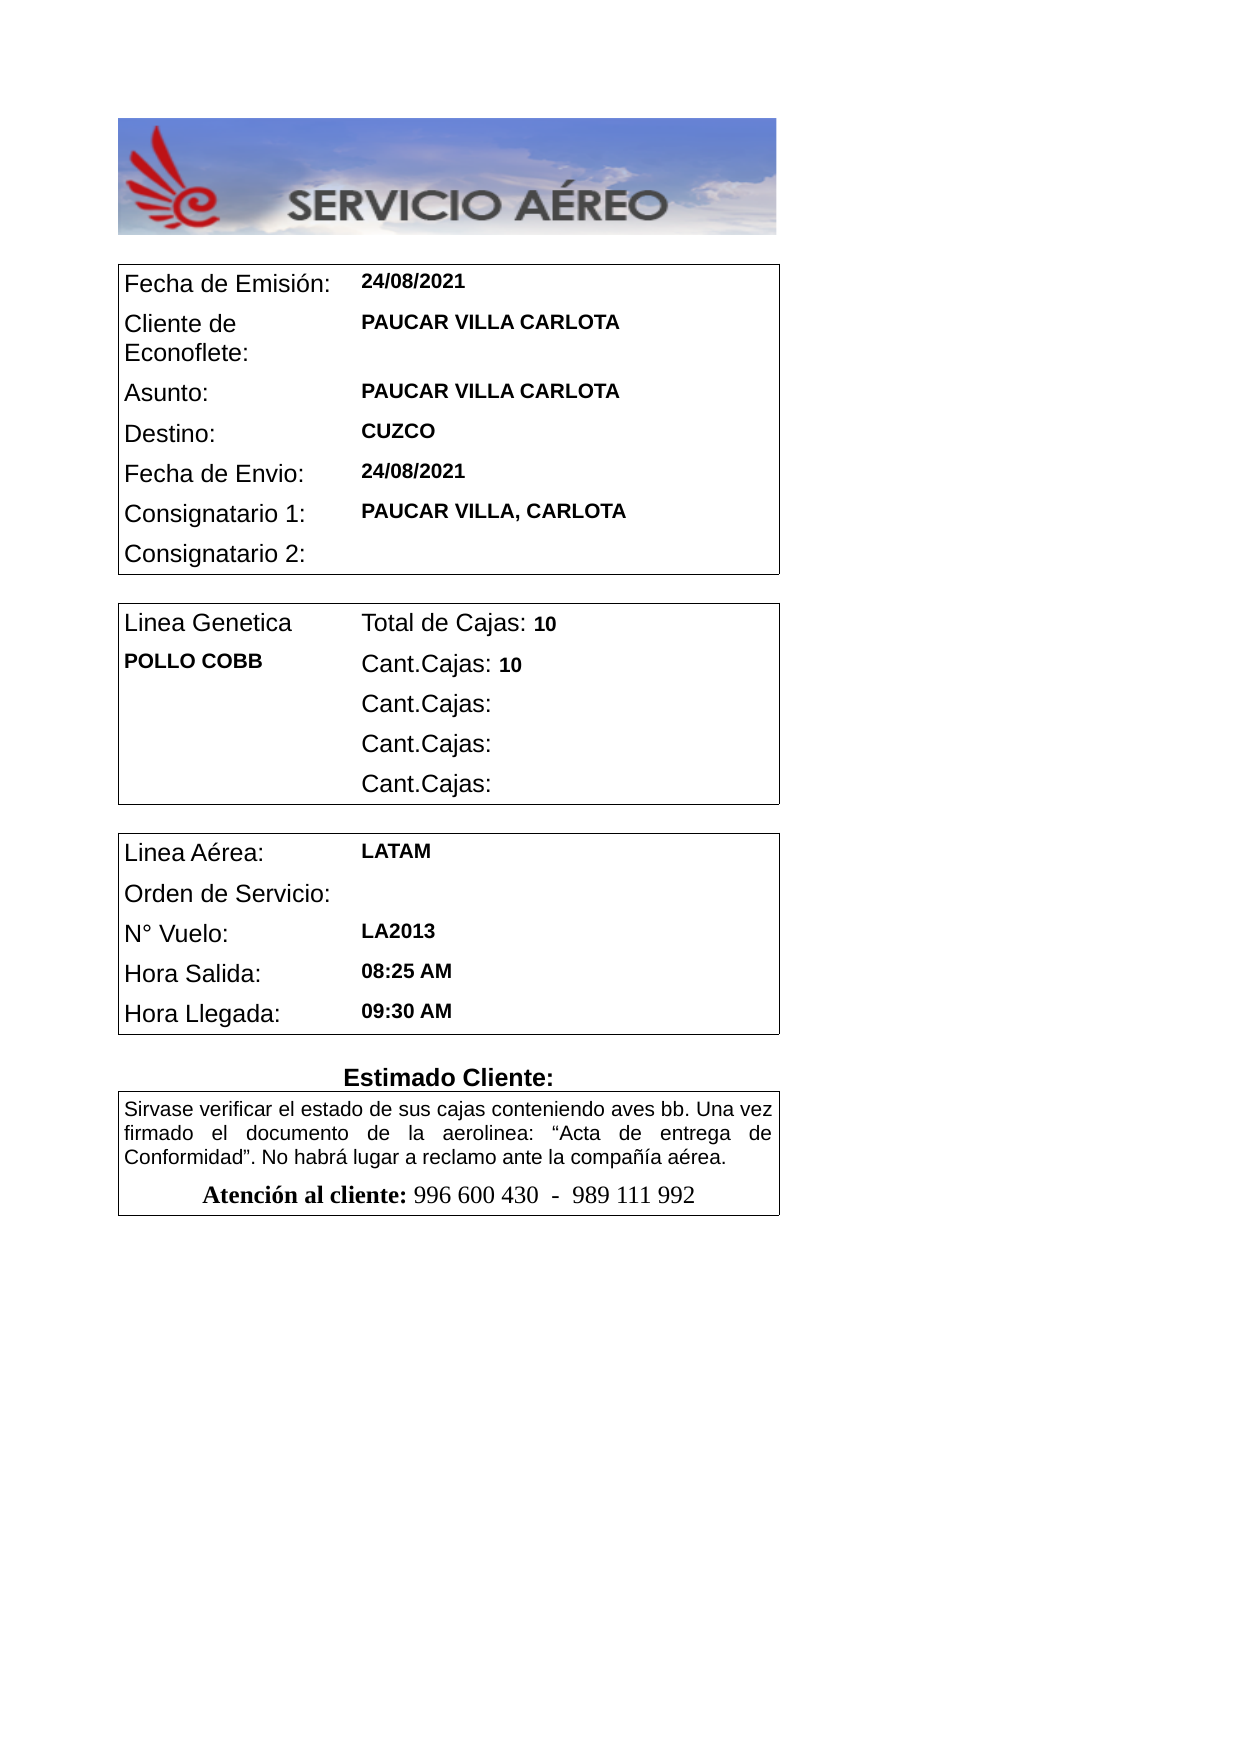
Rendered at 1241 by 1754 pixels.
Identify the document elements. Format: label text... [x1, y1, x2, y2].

table_cell Consignatario 1: [119, 493, 356, 533]
table_cell [119, 723, 356, 763]
table_cell CUZCO [356, 413, 779, 453]
table_cell [356, 534, 779, 574]
table_header Fecha de Emisión: [119, 265, 356, 304]
table_cell Sirvase verificar el estado de sus cajas conteniendo aves bb. Una vez firmado el documento de la aerolinea: “Acta de entrega de Conformidad”. No habrá lugar a reclamo ante la compañía aérea. [119, 1092, 779, 1175]
picture [118, 118, 777, 235]
table_cell Cant.Cajas: [356, 683, 779, 723]
table_cell Linea Genetica [119, 604, 356, 643]
table_cell [118, 805, 356, 833]
table_cell 08:25 AM [356, 953, 779, 993]
table_cell 24/08/2021 [356, 453, 779, 493]
table_cell Estimado Cliente: [118, 1035, 779, 1091]
table_cell Cant.Cajas: [356, 723, 779, 763]
table_cell Total de Cajas: 10 [356, 604, 779, 643]
table_cell [118, 575, 356, 603]
table_cell POLLO COBB [119, 643, 356, 683]
table_cell Hora Salida: [119, 953, 356, 993]
table_cell [356, 805, 779, 833]
table_cell Atención al cliente: 996 600 430 - 989 111 992 [119, 1175, 779, 1215]
table_cell Asunto: [119, 373, 356, 413]
table_cell Cant.Cajas: [356, 764, 779, 804]
table_cell LA2013 [356, 913, 779, 953]
table_header 24/08/2021 [356, 265, 779, 304]
table_cell PAUCAR VILLA CARLOTA [356, 304, 779, 373]
table_cell Destino: [119, 413, 356, 453]
table_cell [356, 575, 779, 603]
table_cell [119, 683, 356, 723]
table_cell Cliente de Econoflete: [119, 304, 356, 373]
table_cell [356, 873, 779, 913]
table_cell 09:30 AM [356, 994, 779, 1034]
table_cell Linea Aérea: [119, 834, 356, 873]
table_cell Consignatario 2: [119, 534, 356, 574]
table_cell Fecha de Envio: [119, 453, 356, 493]
table_cell N° Vuelo: [119, 913, 356, 953]
table_cell Hora Llegada: [119, 994, 356, 1034]
table_cell PAUCAR VILLA, CARLOTA [356, 493, 779, 533]
table_cell Orden de Servicio: [119, 873, 356, 913]
table_cell PAUCAR VILLA CARLOTA [356, 373, 779, 413]
table_cell [119, 764, 356, 804]
table_cell LATAM [356, 834, 779, 873]
table_cell Cant.Cajas: 10 [356, 643, 779, 683]
